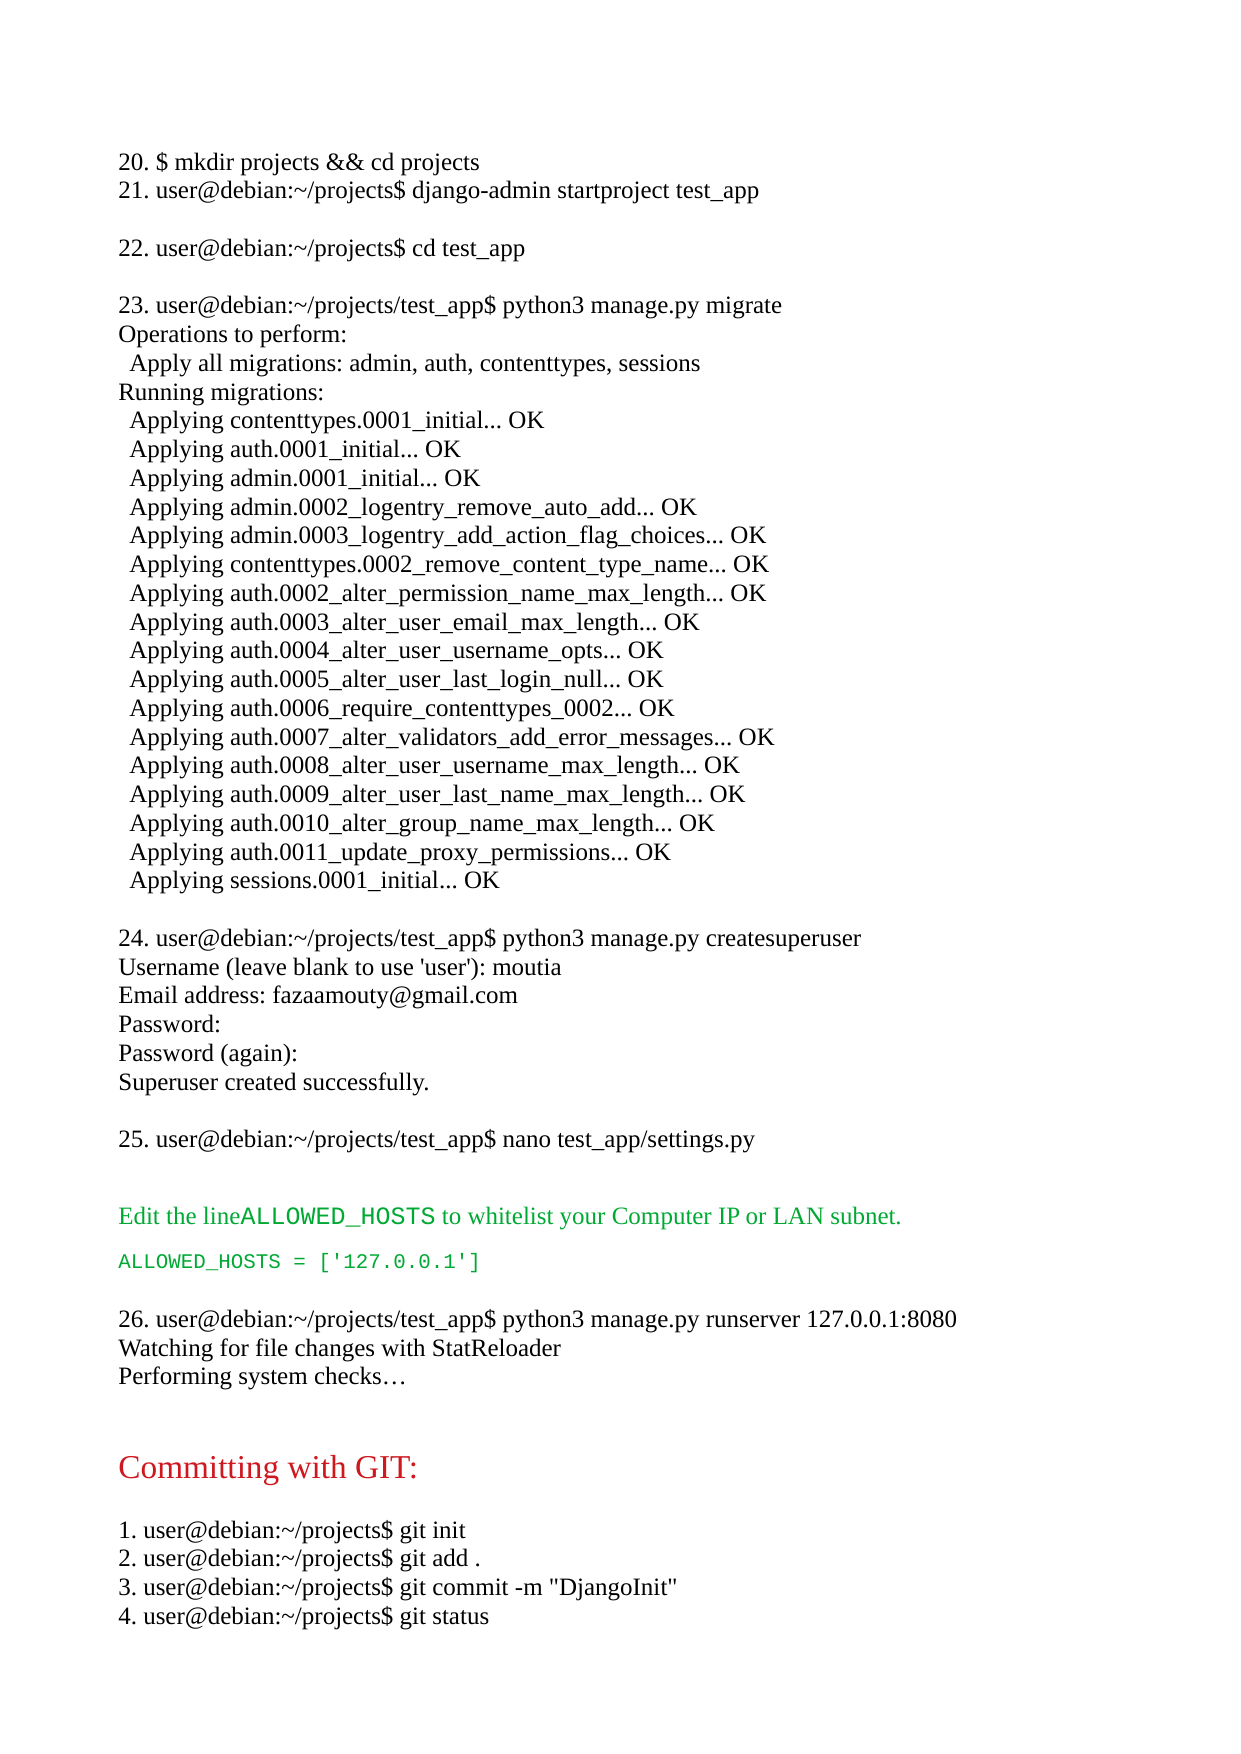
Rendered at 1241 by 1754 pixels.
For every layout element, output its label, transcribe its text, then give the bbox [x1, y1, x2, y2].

text Applying auth.0010_alter_group_name_max_length... OK [118, 808, 1122, 837]
text Applying admin.0001_initial... OK [118, 463, 1122, 492]
text Committing with GIT: [118, 1448, 1122, 1486]
text 21. user@debian:~/projects$ django-admin startproject test_app [118, 176, 1122, 204]
text Applying auth.0001_initial... OK [118, 434, 1122, 463]
text Superuser created successfully. [118, 1067, 1122, 1096]
text Applying auth.0009_alter_user_last_name_max_length... OK [118, 779, 1122, 808]
text Watching for file changes with StatReloader [118, 1333, 1122, 1361]
text 3. user@debian:~/projects$ git commit -m "DjangoInit" [118, 1572, 1122, 1601]
text Username (leave blank to use 'user'): moutia [118, 952, 1122, 981]
text Applying admin.0003_logentry_add_action_flag_choices... OK [118, 521, 1122, 549]
text Performing system checks… [118, 1361, 1122, 1390]
text Edit the lineALLOWED_HOSTS to whitelist your Computer IP or LAN subnet. [118, 1201, 1122, 1232]
text Applying auth.0003_alter_user_email_max_length... OK [118, 607, 1122, 636]
text Password: [118, 1009, 1122, 1038]
text 25. user@debian:~/projects/test_app$ nano test_app/settings.py [118, 1124, 1122, 1153]
text 26. user@debian:~/projects/test_app$ python3 manage.py runserver 127.0.0.1:8080 [118, 1304, 1122, 1333]
text Applying auth.0005_alter_user_last_login_null... OK [118, 664, 1122, 693]
text Applying auth.0004_alter_user_username_opts... OK [118, 636, 1122, 664]
text Email address: fazaamouty@gmail.com [118, 981, 1122, 1009]
text Applying admin.0002_logentry_remove_auto_add... OK [118, 492, 1122, 521]
text Applying contenttypes.0001_initial... OK [118, 406, 1122, 434]
text Password (again): [118, 1038, 1122, 1067]
text 2. user@debian:~/projects$ git add . [118, 1543, 1122, 1572]
text 1. user@debian:~/projects$ git init [118, 1515, 1122, 1543]
text Apply all migrations: admin, auth, contenttypes, sessions [118, 348, 1122, 377]
text 20. $ mkdir projects && cd projects [118, 147, 1122, 176]
text Applying auth.0008_alter_user_username_max_length... OK [118, 751, 1122, 779]
text Applying auth.0011_update_proxy_permissions... OK [118, 837, 1122, 866]
text 23. user@debian:~/projects/test_app$ python3 manage.py migrate [118, 291, 1122, 319]
text Applying auth.0002_alter_permission_name_max_length... OK [118, 578, 1122, 607]
text 24. user@debian:~/projects/test_app$ python3 manage.py createsuperuser [118, 923, 1122, 952]
text 22. user@debian:~/projects$ cd test_app [118, 233, 1122, 262]
text Applying contenttypes.0002_remove_content_type_name... OK [118, 549, 1122, 578]
text Running migrations: [118, 377, 1122, 406]
text Applying auth.0007_alter_validators_add_error_messages... OK [118, 722, 1122, 751]
text 4. user@debian:~/projects$ git status [118, 1601, 1122, 1630]
text ALLOWED_HOSTS = ['127.0.0.1'] [118, 1251, 1122, 1274]
text Operations to perform: [118, 319, 1122, 348]
text Applying auth.0006_require_contenttypes_0002... OK [118, 693, 1122, 722]
text Applying sessions.0001_initial... OK [118, 866, 1122, 894]
